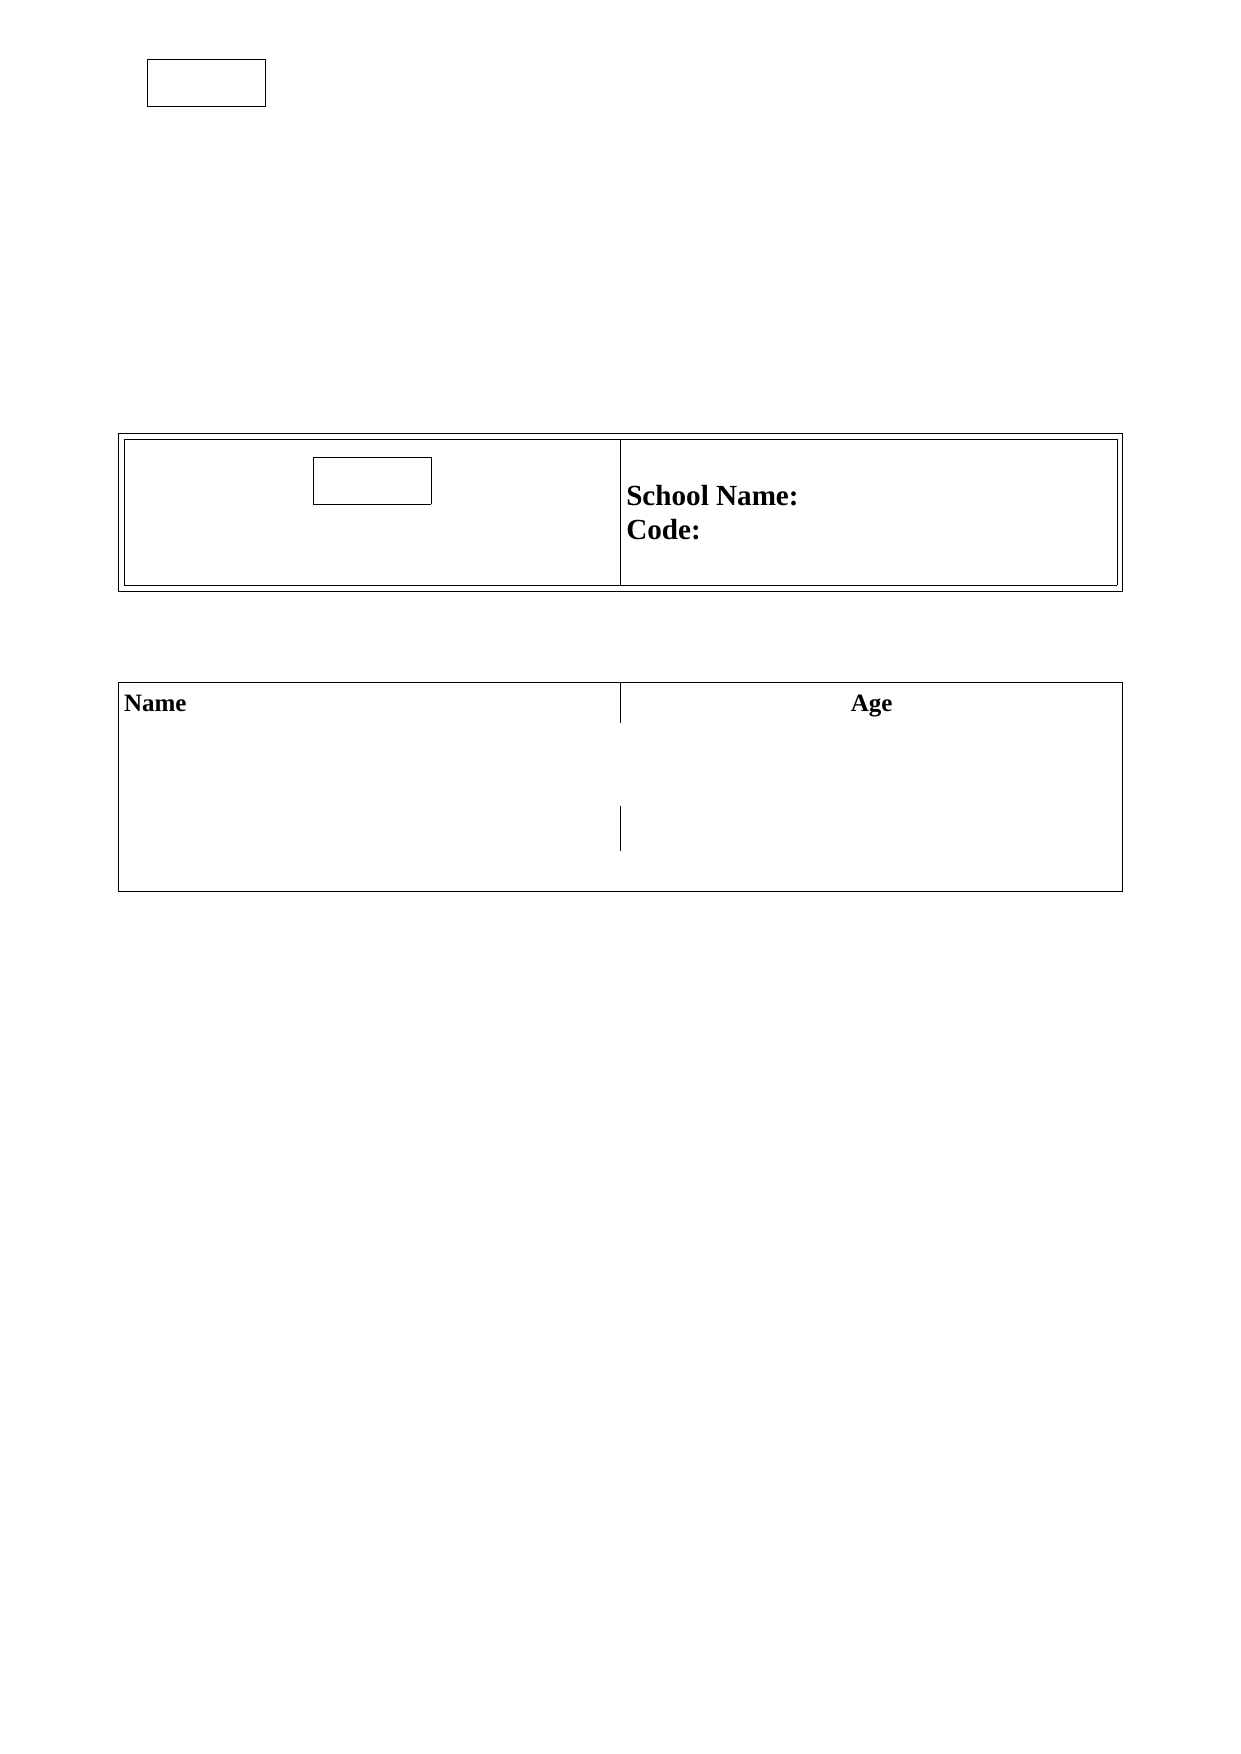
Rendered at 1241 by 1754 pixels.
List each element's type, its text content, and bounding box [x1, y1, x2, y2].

table_header Name [119, 683, 620, 722]
table_header School Name: <school.name> Code: <school.code> [621, 440, 1117, 585]
table_header [125, 440, 620, 585]
text </for> [118, 1085, 1122, 1109]
table_cell <student.name> [119, 806, 620, 851]
table_cell <student.age> [621, 806, 1122, 851]
table_cell <for each="student in school.student_ids"> [119, 723, 1122, 806]
table_cell </for> [119, 851, 1122, 891]
table_header Age [621, 683, 1122, 722]
text <for each="school in objects"> [118, 409, 1122, 433]
table_header [119, 434, 1122, 591]
